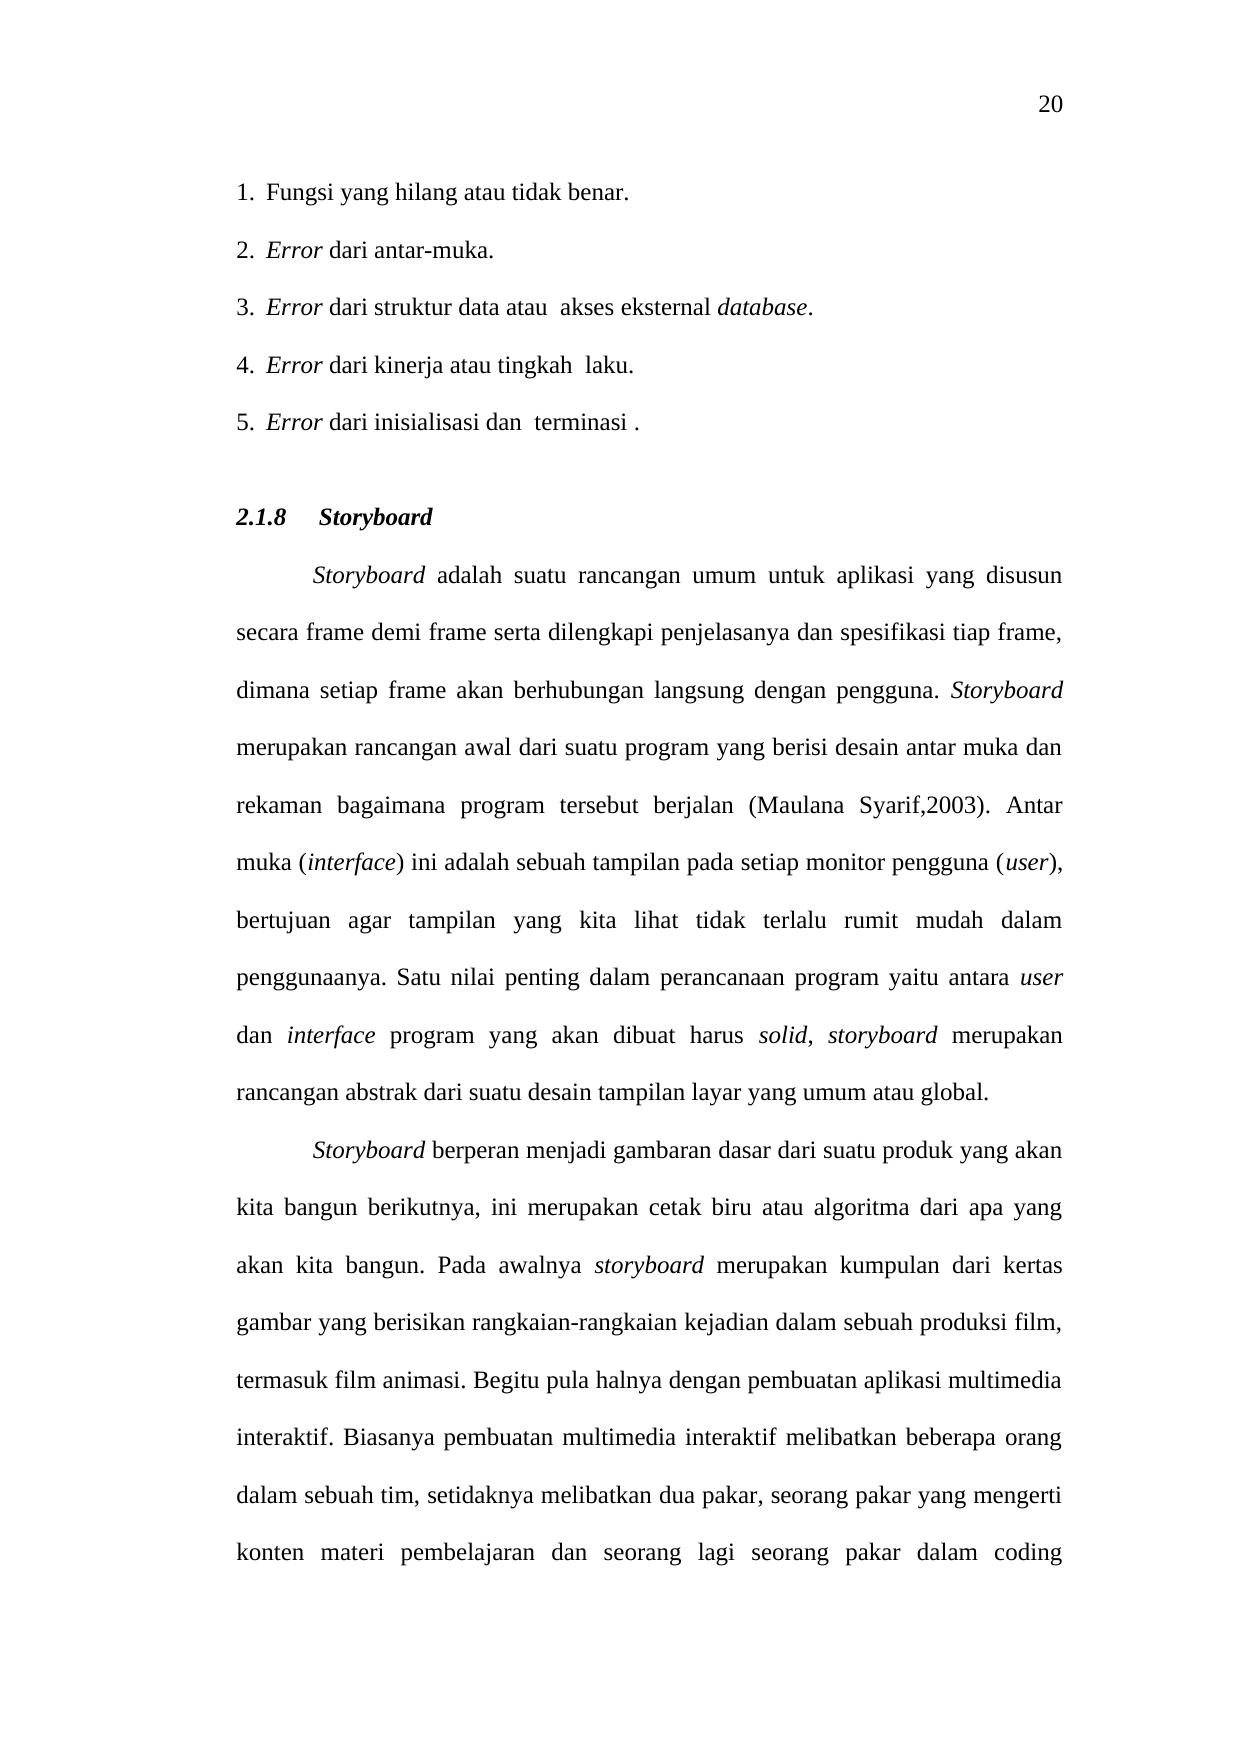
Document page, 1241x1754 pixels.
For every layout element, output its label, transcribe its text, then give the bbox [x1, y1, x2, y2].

list Error dari struktur data atau akses eksternal database. [236, 292, 1063, 321]
text Storyboard adalah suatu rancangan umum untuk aplikasi yang disusun secara frame demi frame serta dilengkapi penjelasanya dan spesifikasi tiap frame, dimana setiap frame akan berhubungan langsung dengan pengguna. Storyboard merupakan rancangan awal dari suatu program yang berisi desain antar muka dan rekaman bagaimana program tersebut berjalan (Maulana Syarif,2003). Antar muka (interface) ini adalah sebuah tampilan pada setiap monitor pengguna (user), bertujuan agar tampilan yang kita lihat tidak terlalu rumit mudah dalam penggunaanya. Satu nilai penting dalam perancanaan program yaitu antara user dan interface program yang akan dibuat harus solid, storyboard merupakan rancangan abstrak dari suatu desain tampilan layar yang umum atau global. [236, 560, 1063, 1106]
subtitle Storyboard [236, 502, 1063, 531]
list Error dari inisialisasi dan terminasi . [236, 407, 1063, 436]
list Error dari kinerja atau tingkah laku. [236, 350, 1063, 378]
list Error dari antar-muka. [236, 235, 1063, 263]
list Fungsi yang hilang atau tidak benar. [236, 177, 1063, 206]
text Storyboard berperan menjadi gambaran dasar dari suatu produk yang akan kita bangun berikutnya, ini merupakan cetak biru atau algoritma dari apa yang akan kita bangun. Pada awalnya storyboard merupakan kumpulan dari kertas gambar yang berisikan rangkaian-rangkaian kejadian dalam sebuah produksi film, termasuk film animasi. Begitu pula halnya dengan pembuatan aplikasi multimedia interaktif. Biasanya pembuatan multimedia interaktif melibatkan beberapa orang dalam sebuah tim, setidaknya melibatkan dua pakar, seorang pakar yang mengerti konten materi pembelajaran dan seorang lagi seorang pakar dalam coding [236, 1135, 1063, 1566]
